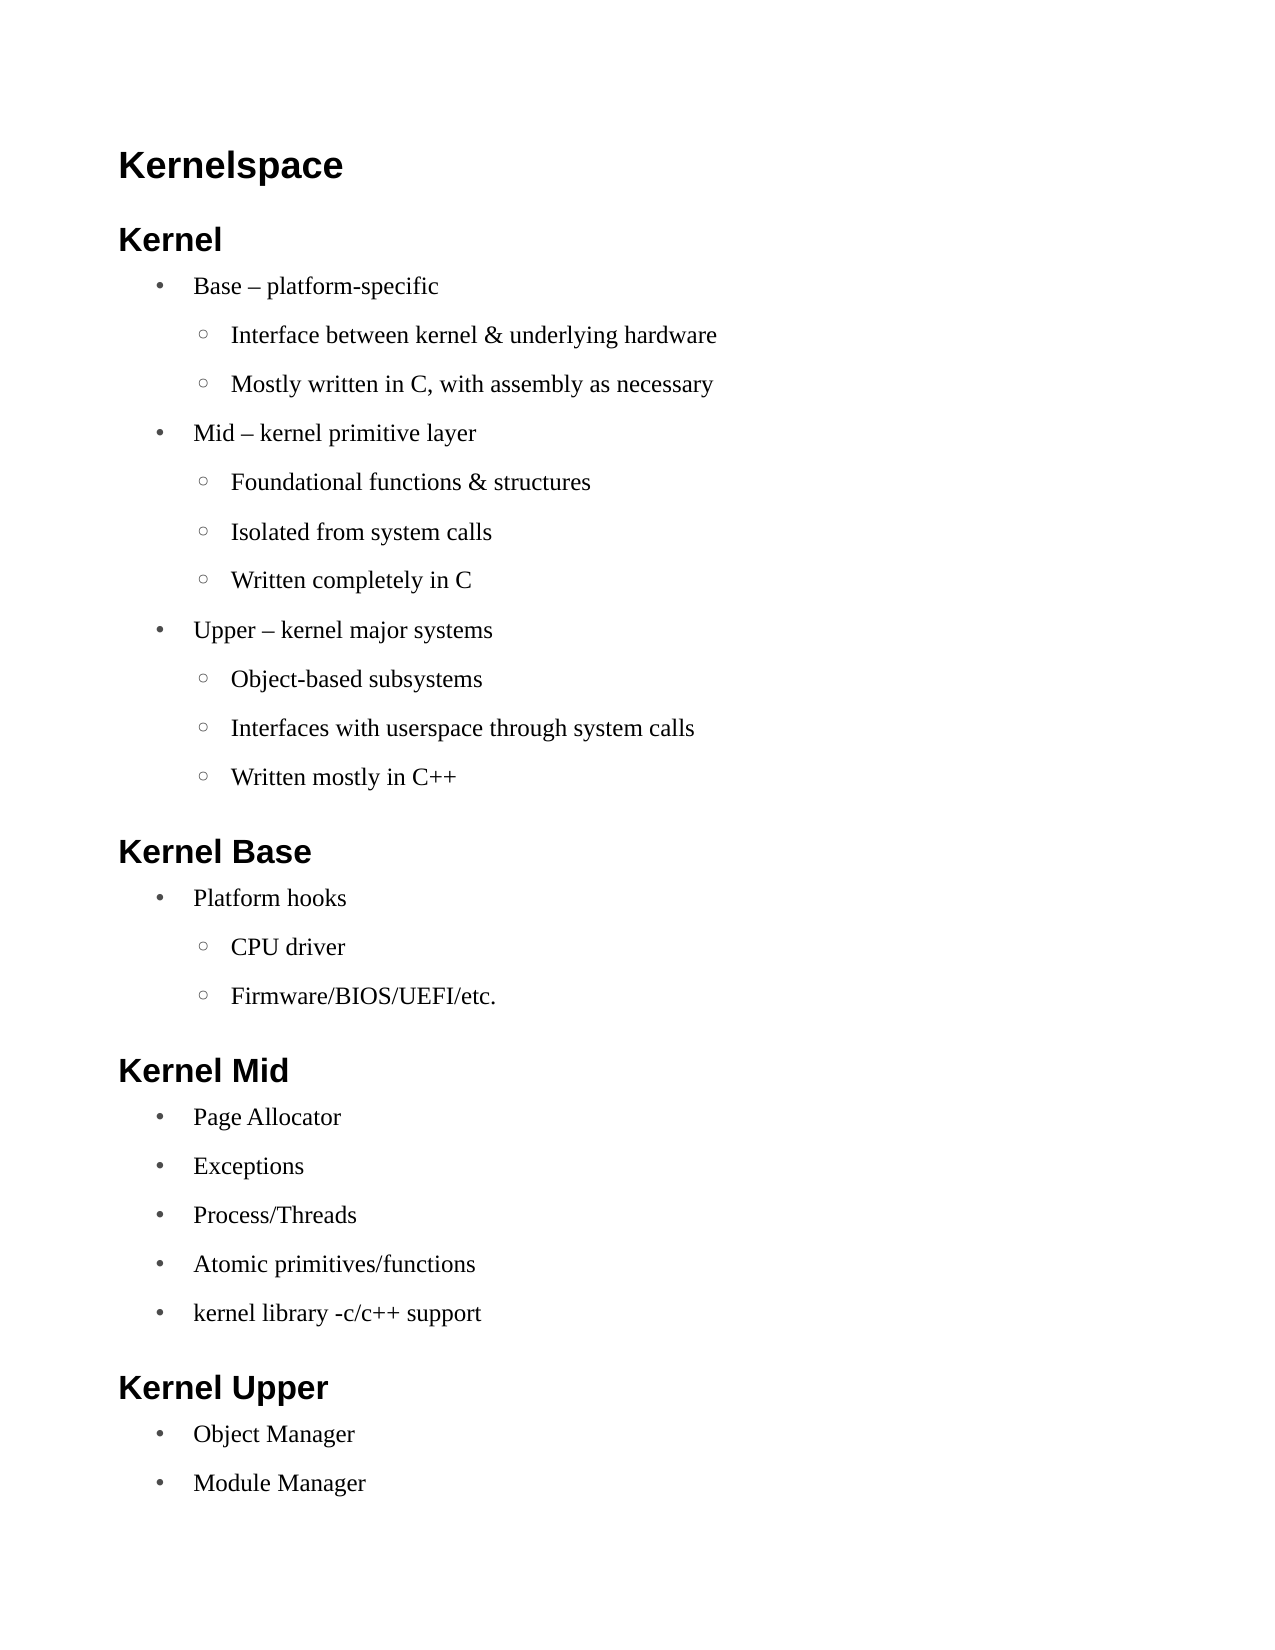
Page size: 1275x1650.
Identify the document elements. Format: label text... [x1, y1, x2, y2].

subtitle Kernelspace [118, 143, 1157, 187]
list CPU driver [193, 932, 1157, 961]
subtitle Kernel [118, 220, 1157, 259]
list Written completely in C [193, 566, 1157, 594]
list Object-based subsystems [193, 664, 1157, 692]
subtitle Kernel Base [118, 832, 1157, 870]
list Module Manager [156, 1468, 1157, 1497]
list Upper – kernel major systems [156, 615, 1157, 643]
list Object Manager [156, 1419, 1157, 1448]
list Page Allocator [156, 1102, 1157, 1131]
list Interface between kernel & underlying hardware [193, 320, 1157, 349]
list Exceptions [156, 1151, 1157, 1180]
list Mid – kernel primitive layer [156, 418, 1157, 447]
list Mostly written in C, with assembly as necessary [193, 369, 1157, 398]
list Process/Threads [156, 1200, 1157, 1229]
list Firmware/BIOS/UEFI/etc. [193, 981, 1157, 1010]
list Interfaces with userspace through system calls [193, 713, 1157, 742]
list Atomic primitives/functions [156, 1249, 1157, 1278]
list Platform hooks [156, 883, 1157, 912]
list Isolated from system calls [193, 517, 1157, 545]
list kernel library -c/c++ support [156, 1298, 1157, 1327]
list Foundational functions & structures [193, 467, 1157, 496]
list Base – platform-specific [156, 271, 1157, 300]
subtitle Kernel Mid [118, 1051, 1157, 1089]
subtitle Kernel Upper [118, 1368, 1157, 1407]
list Written mostly in C++ [193, 762, 1157, 791]
